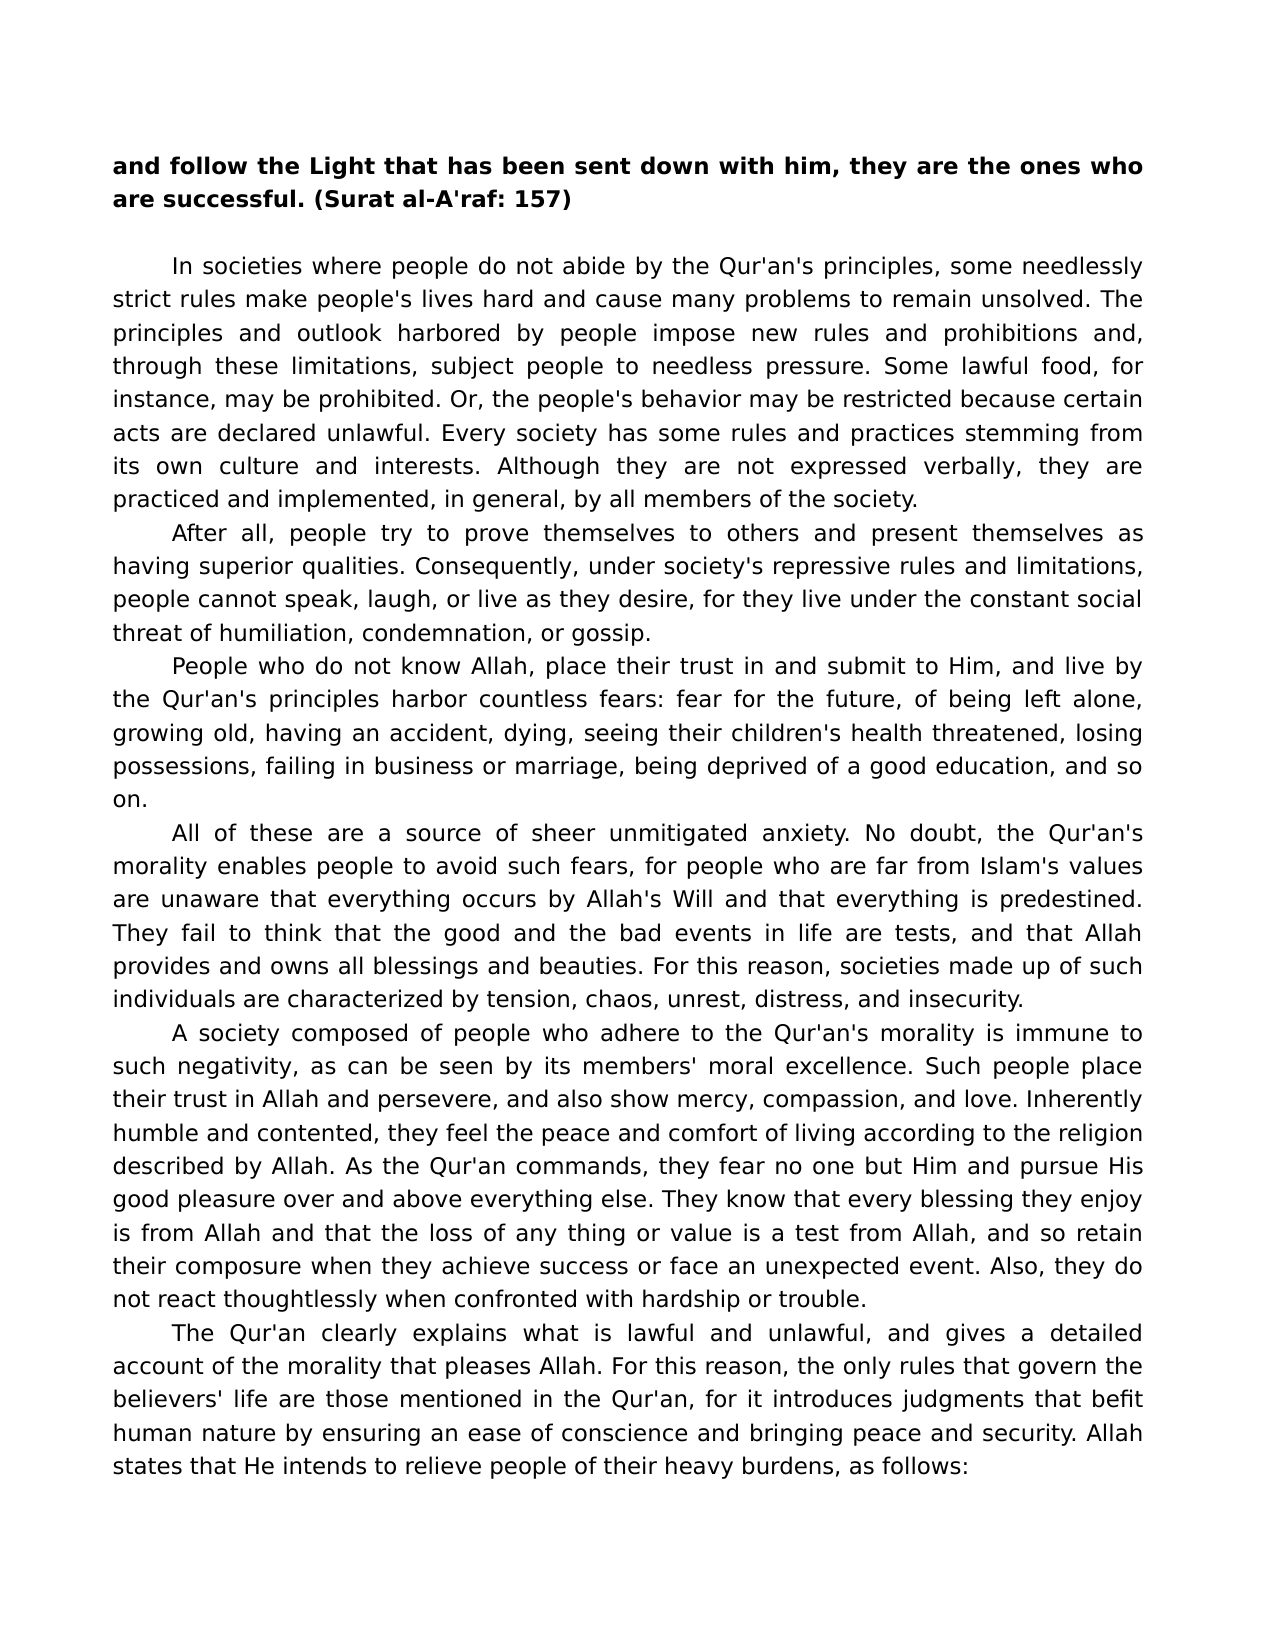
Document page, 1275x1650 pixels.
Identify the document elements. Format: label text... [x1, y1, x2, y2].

text and follow the Light that has been sent down with him, they are the ones who are successful. (Surat al-A'raf: 157) [112, 148, 1145, 214]
text People who do not know Allah, place their trust in and submit to Him, and live by the Qur'an's principles harbor countless fears: fear for the future, of being left alone, growing old, having an accident, dying, seeing their children's health threatened, losing possessions, failing in business or marriage, being deprived of a good education, and so on. [112, 648, 1145, 814]
text After all, people try to prove themselves to others and present themselves as having superior qualities. Consequently, under society's repressive rules and limitations, people cannot speak, laugh, or live as they desire, for they live under the constant social threat of humiliation, condemnation, or gossip. [112, 514, 1145, 648]
text A society composed of people who adhere to the Qur'an's morality is immune to such negativity, as can be seen by its members' moral excellence. Such people place their trust in Allah and persevere, and also show mercy, compassion, and love. Inherently humble and contented, they feel the peace and comfort of living according to the religion described by Allah. As the Qur'an commands, they fear no one but Him and pursue His good pleasure over and above everything else. They know that every blessing they enjoy is from Allah and that the loss of any thing or value is a test from Allah, and so retain their composure when they achieve success or face an unexpected event. Also, they do not react thoughtlessly when confronted with hardship or trouble. [112, 1014, 1145, 1314]
text In societies where people do not abide by the Qur'an's principles, some needlessly strict rules make people's lives hard and cause many problems to remain unsolved. The principles and outlook harbored by people impose new rules and prohibitions and, through these limitations, subject people to needless pressure. Some lawful food, for instance, may be prohibited. Or, the people's behavior may be restricted because certain acts are declared unlawful. Every society has some rules and practices stemming from its own culture and interests. Although they are not expressed verbally, they are practiced and implemented, in general, by all members of the society. [112, 248, 1145, 514]
text All of these are a source of sheer unmitigated anxiety. No doubt, the Qur'an's morality enables people to avoid such fears, for people who are far from Islam's values are unaware that everything occurs by Allah's Will and that everything is predestined. They fail to think that the good and the bad events in life are tests, and that Allah provides and owns all blessings and beauties. For this reason, societies made up of such individuals are characterized by tension, chaos, unrest, distress, and insecurity. [112, 814, 1145, 1014]
text The Qur'an clearly explains what is lawful and unlawful, and gives a detailed account of the morality that pleases Allah. For this reason, the only rules that govern the believers' life are those mentioned in the Qur'an, for it introduces judgments that befit human nature by ensuring an ease of conscience and bringing peace and security. Allah states that He intends to relieve people of their heavy burdens, as follows: [112, 1314, 1145, 1481]
